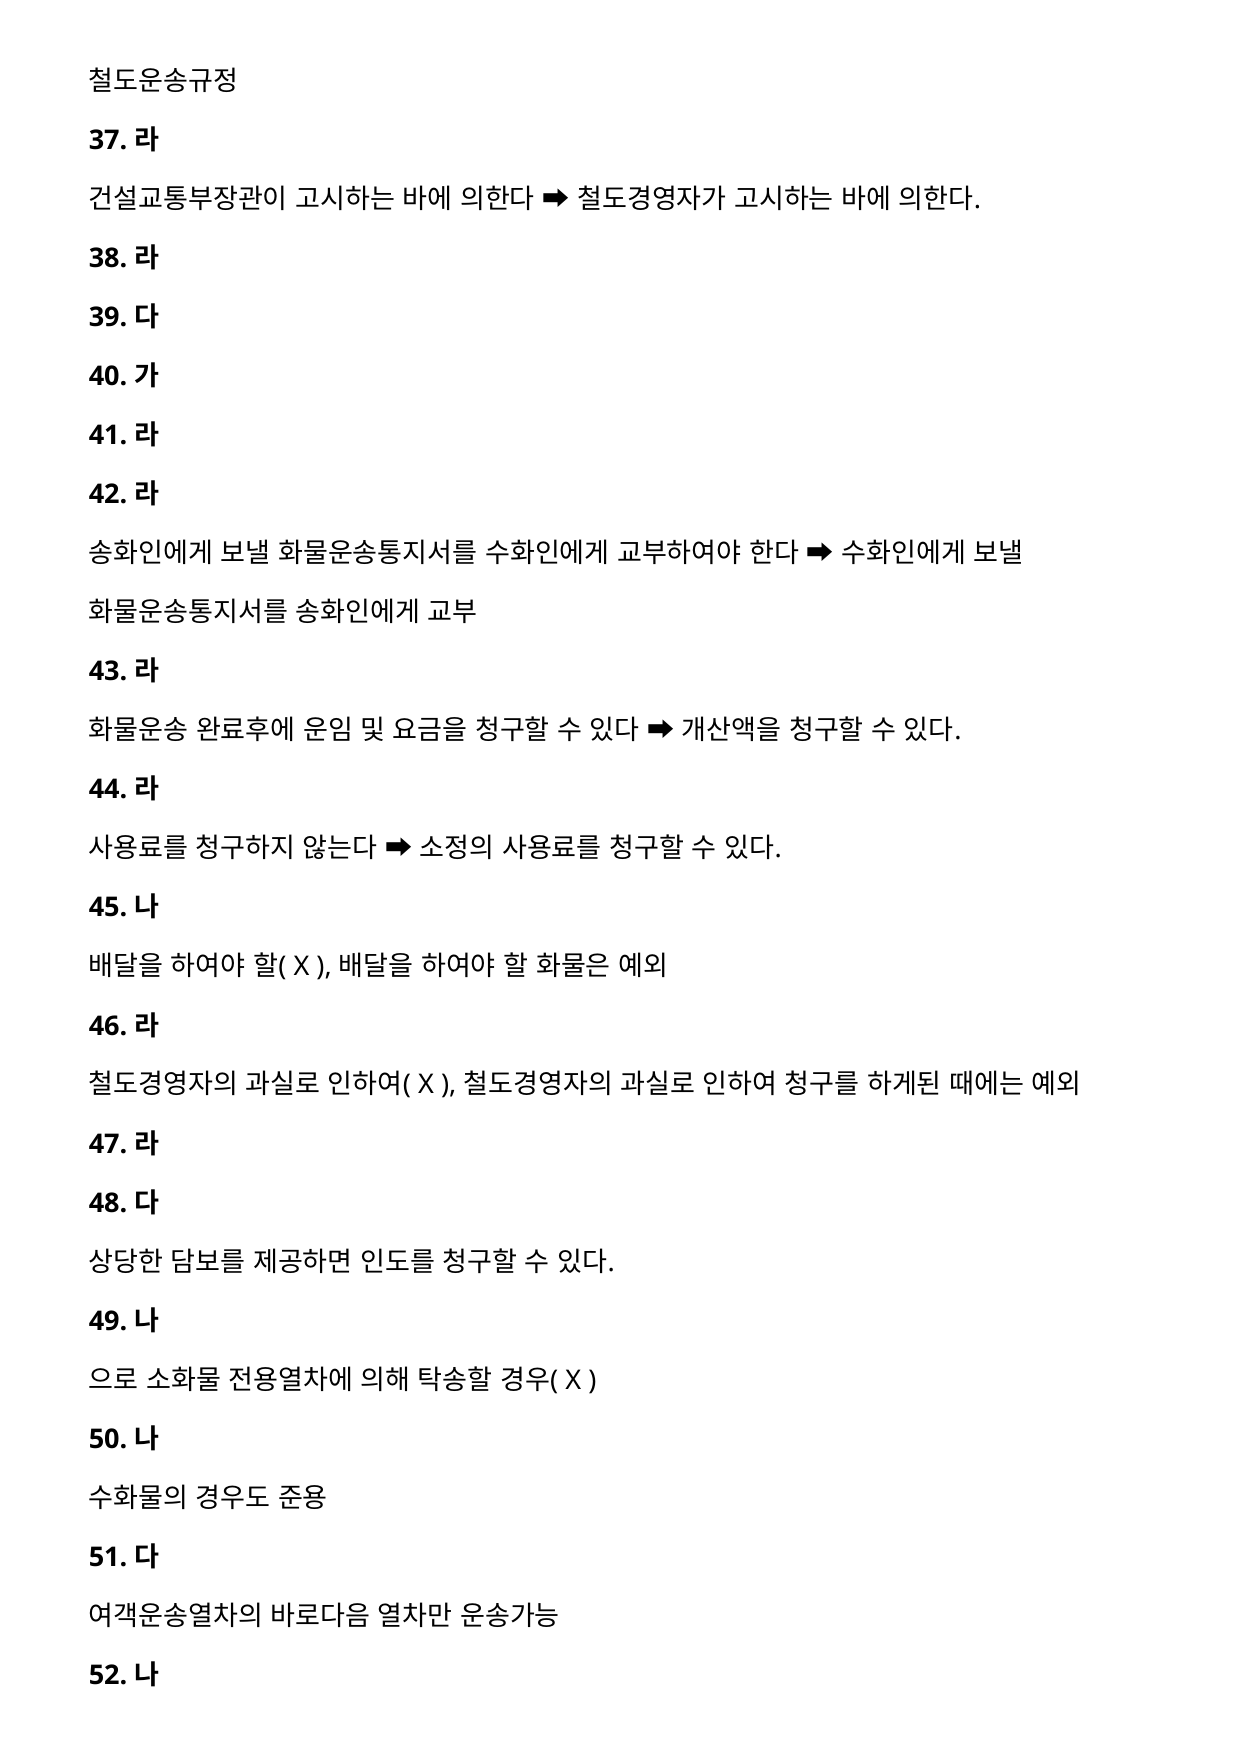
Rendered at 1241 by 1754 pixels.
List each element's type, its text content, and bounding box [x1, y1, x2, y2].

text 45. 나 [88, 885, 1152, 925]
text 41. 라 [88, 413, 1152, 453]
text 42. 라 [88, 472, 1152, 512]
text 39. 다 [88, 295, 1152, 334]
text 37. 라 [88, 118, 1152, 157]
text 상당한 담보를 제공하면 인도를 청구할 수 있다. [88, 1240, 1152, 1279]
text 사용료를 청구하지 않는다 ➡ 소정의 사용료를 청구할 수 있다. [88, 826, 1152, 866]
text 송화인에게 보낼 화물운송통지서를 수화인에게 교부하여야 한다 ➡ 수화인에게 보낼 화물운송통지서를 송화인에게 교부 [88, 531, 1152, 629]
text 철도경영자의 과실로 인하여( X ), 철도경영자의 과실로 인하여 청구를 하게된 때에는 예외 [88, 1062, 1152, 1102]
text 47. 라 [88, 1122, 1152, 1161]
text 여객운송열차의 바로다음 열차만 운송가능 [88, 1594, 1152, 1633]
text 49. 나 [88, 1299, 1152, 1338]
text 배달을 하여야 할( X ), 배달을 하여야 할 화물은 예외 [88, 944, 1152, 984]
text 화물운송 완료후에 운임 및 요금을 청구할 수 있다 ➡ 개산액을 청구할 수 있다. [88, 708, 1152, 747]
text 52. 나 [88, 1653, 1152, 1692]
text 46. 라 [88, 1003, 1152, 1043]
text 철도운송규정 [88, 59, 1152, 98]
text 48. 다 [88, 1181, 1152, 1220]
text 건설교통부장관이 고시하는 바에 의한다 ➡ 철도경영자가 고시하는 바에 의한다. [88, 177, 1152, 216]
text 40. 가 [88, 354, 1152, 393]
text 43. 라 [88, 649, 1152, 688]
text 44. 라 [88, 767, 1152, 807]
text 으로 소화물 전용열차에 의해 탁송할 경우( X ) [88, 1358, 1152, 1397]
text 38. 라 [88, 236, 1152, 275]
text 수화물의 경우도 준용 [88, 1476, 1152, 1515]
text 50. 나 [88, 1417, 1152, 1456]
text 51. 다 [88, 1535, 1152, 1574]
